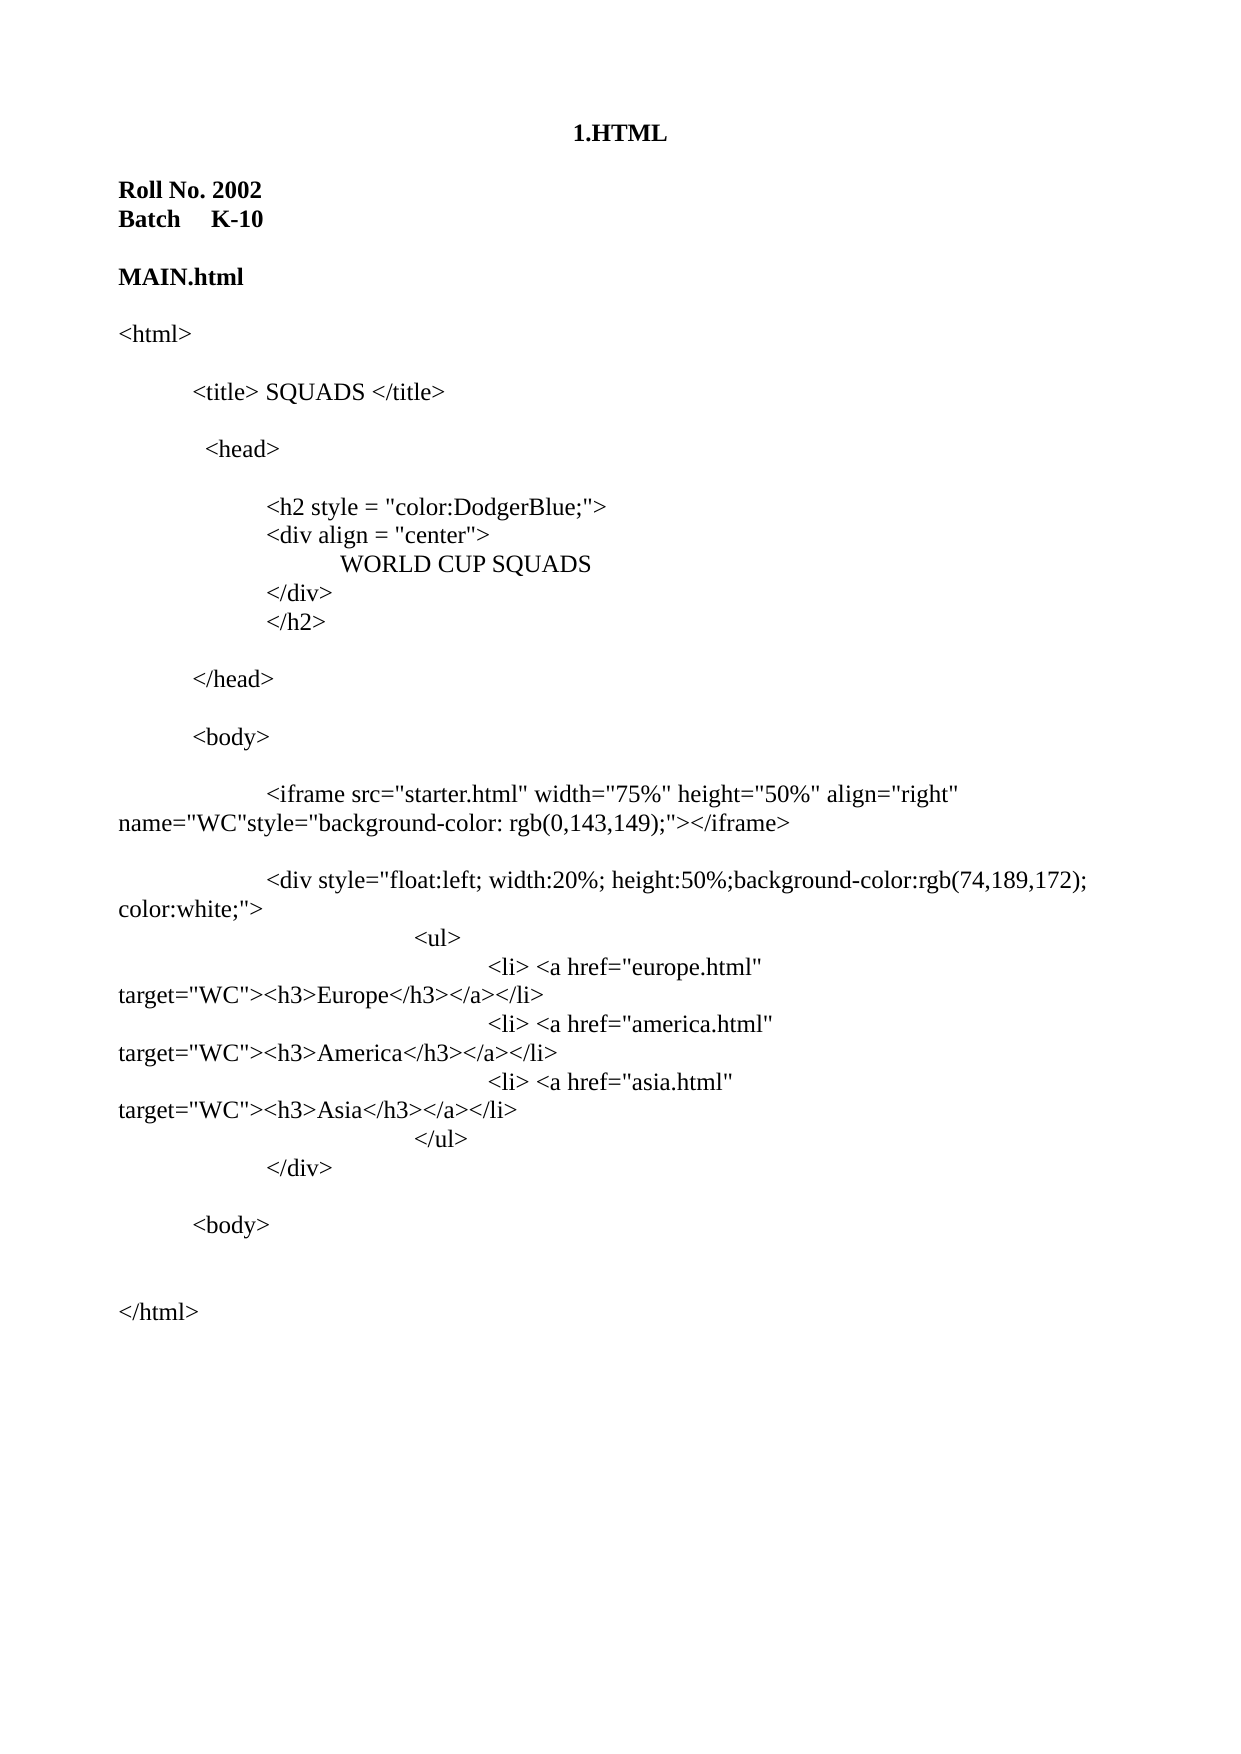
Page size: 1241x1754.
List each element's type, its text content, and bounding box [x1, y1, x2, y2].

text Roll No. 2002 [118, 176, 1122, 204]
text Batch K-10 [118, 204, 1122, 233]
text <body> [118, 1211, 1122, 1239]
text <div align = "center"> [118, 521, 1122, 549]
text <body> [118, 722, 1122, 751]
text <li> <a href="europe.html" target="WC"><h3>Europe</h3></a></li> [118, 952, 1122, 1009]
text </html> [118, 1297, 1122, 1326]
text <li> <a href="asia.html" target="WC"><h3>Asia</h3></a></li> [118, 1067, 1122, 1124]
text <title> SQUADS </title> [118, 377, 1122, 406]
text </div> [118, 1153, 1122, 1182]
text MAIN.html [118, 262, 1122, 291]
text <html> [118, 319, 1122, 348]
text </head> [118, 664, 1122, 693]
text <li> <a href="america.html" target="WC"><h3>America</h3></a></li> [118, 1009, 1122, 1067]
text <div style="float:left; width:20%; height:50%;background-color:rgb(74,189,172); color:white;"> [118, 866, 1122, 923]
text <h2 style = "color:DodgerBlue;"> [118, 492, 1122, 521]
text </div> [118, 578, 1122, 607]
text 1.HTML [118, 118, 1122, 147]
text WORLD CUP SQUADS [118, 549, 1122, 578]
text <head> [118, 434, 1122, 463]
text </ul> [118, 1124, 1122, 1153]
text <ul> [118, 923, 1122, 952]
text <iframe src="starter.html" width="75%" height="50%" align="right" name="WC"style="background-color: rgb(0,143,149);"></iframe> [118, 779, 1122, 837]
text </h2> [118, 607, 1122, 636]
